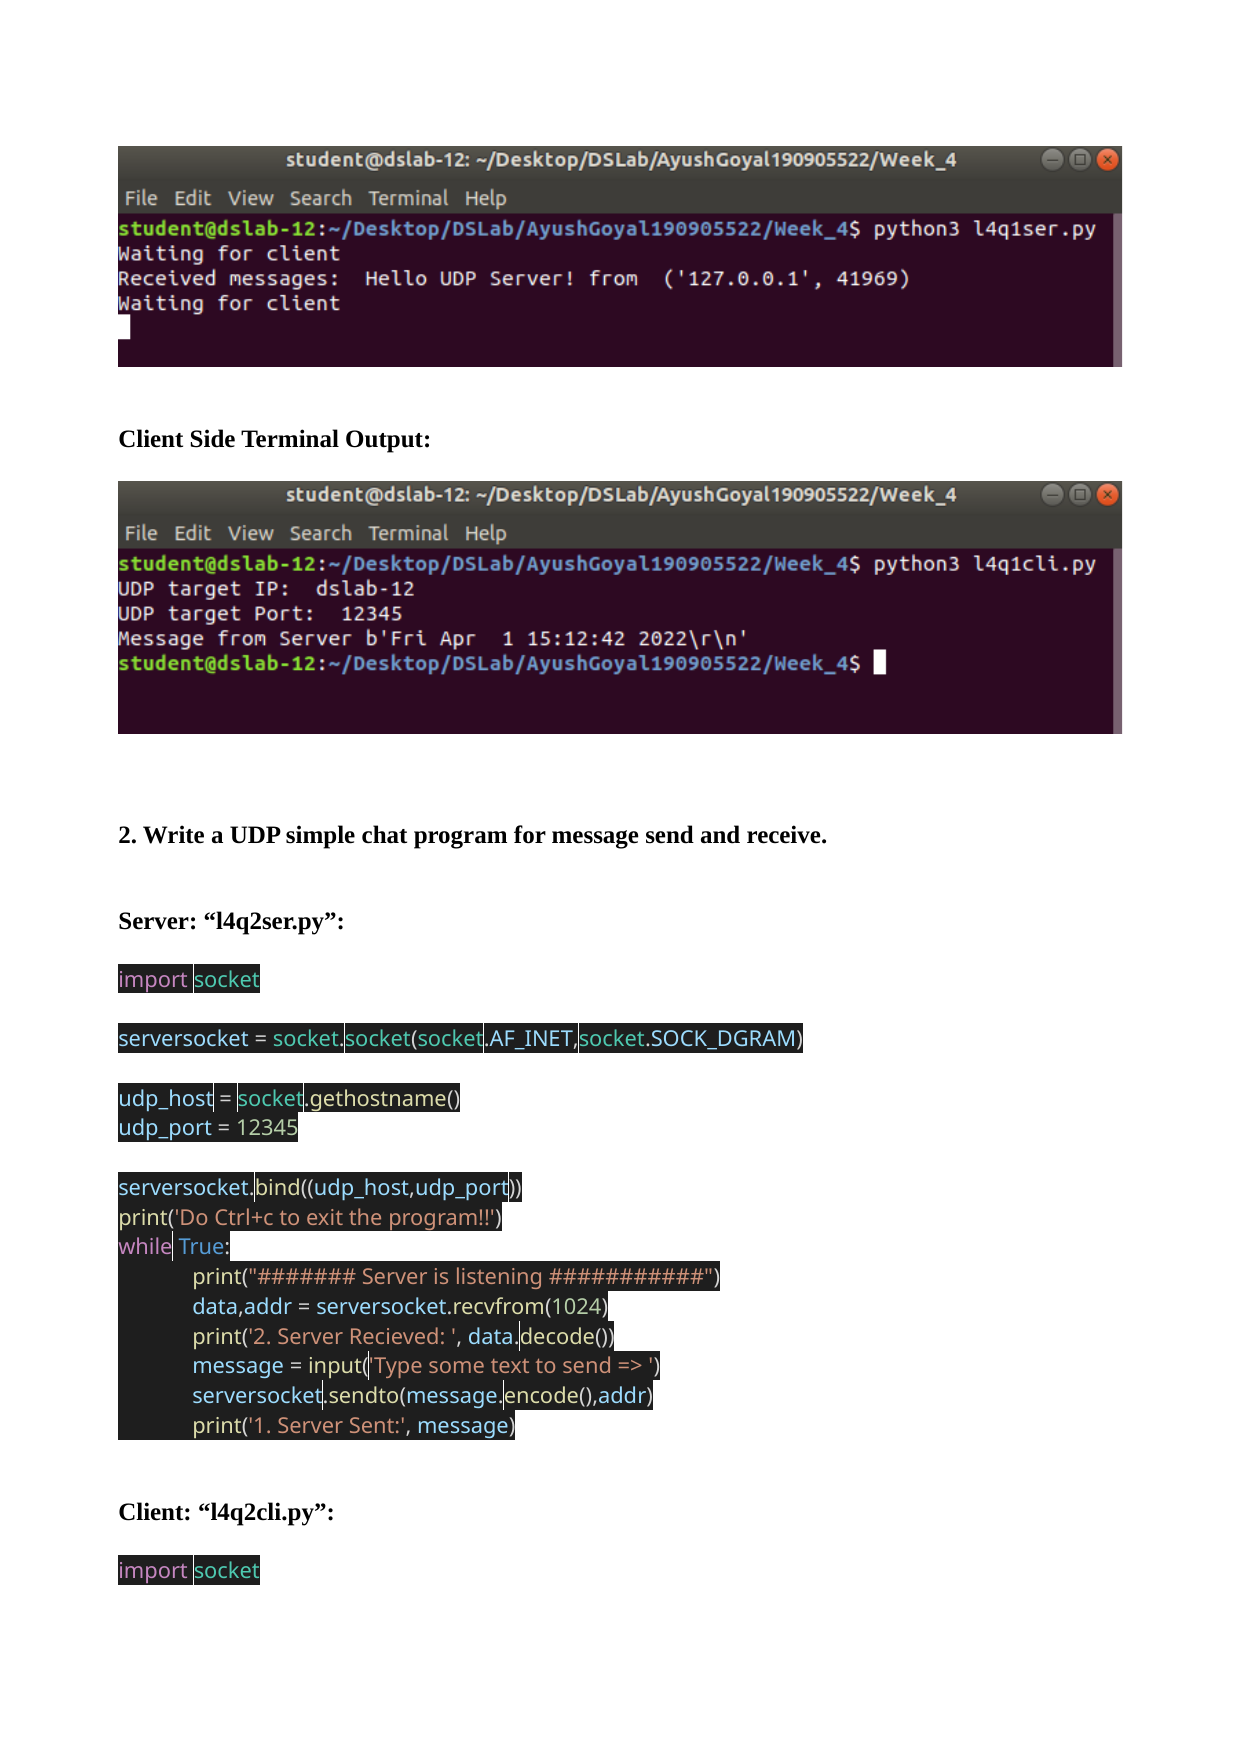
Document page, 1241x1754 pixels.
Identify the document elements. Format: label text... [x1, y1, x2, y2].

text serversocket = socket.socket(socket.AF_INET,socket.SOCK_DGRAM) [118, 1023, 1122, 1053]
picture [118, 146, 1123, 367]
picture [118, 481, 1123, 734]
text print('1. Server Sent:', message) [118, 1410, 1122, 1440]
text print('Do Ctrl+c to exit the program!!') [118, 1202, 1122, 1231]
text udp_port = 12345 [118, 1112, 1122, 1142]
text message = input('Type some text to send => ') [118, 1351, 1122, 1380]
text while True: [118, 1231, 1122, 1261]
text print('2. Server Recieved: ', data.decode()) [118, 1321, 1122, 1351]
text import socket [118, 963, 1122, 993]
text print("####### Server is listening ###########") [118, 1261, 1122, 1291]
text serversocket.bind((udp_host,udp_port)) [118, 1172, 1122, 1202]
text serversocket.sendto(message.encode(),addr) [118, 1380, 1122, 1410]
text udp_host = socket.gethostname() [118, 1082, 1122, 1112]
text data,addr = serversocket.recvfrom(1024) [118, 1291, 1122, 1321]
text 2. Write a UDP simple chat program for message send and receive. [118, 820, 1122, 848]
text import socket [118, 1555, 1122, 1585]
text Client Side Terminal Output: [118, 424, 1122, 453]
text Client: “l4q2cli.py”: [118, 1497, 1122, 1526]
text Server: “l4q2ser.py”: [118, 906, 1122, 935]
